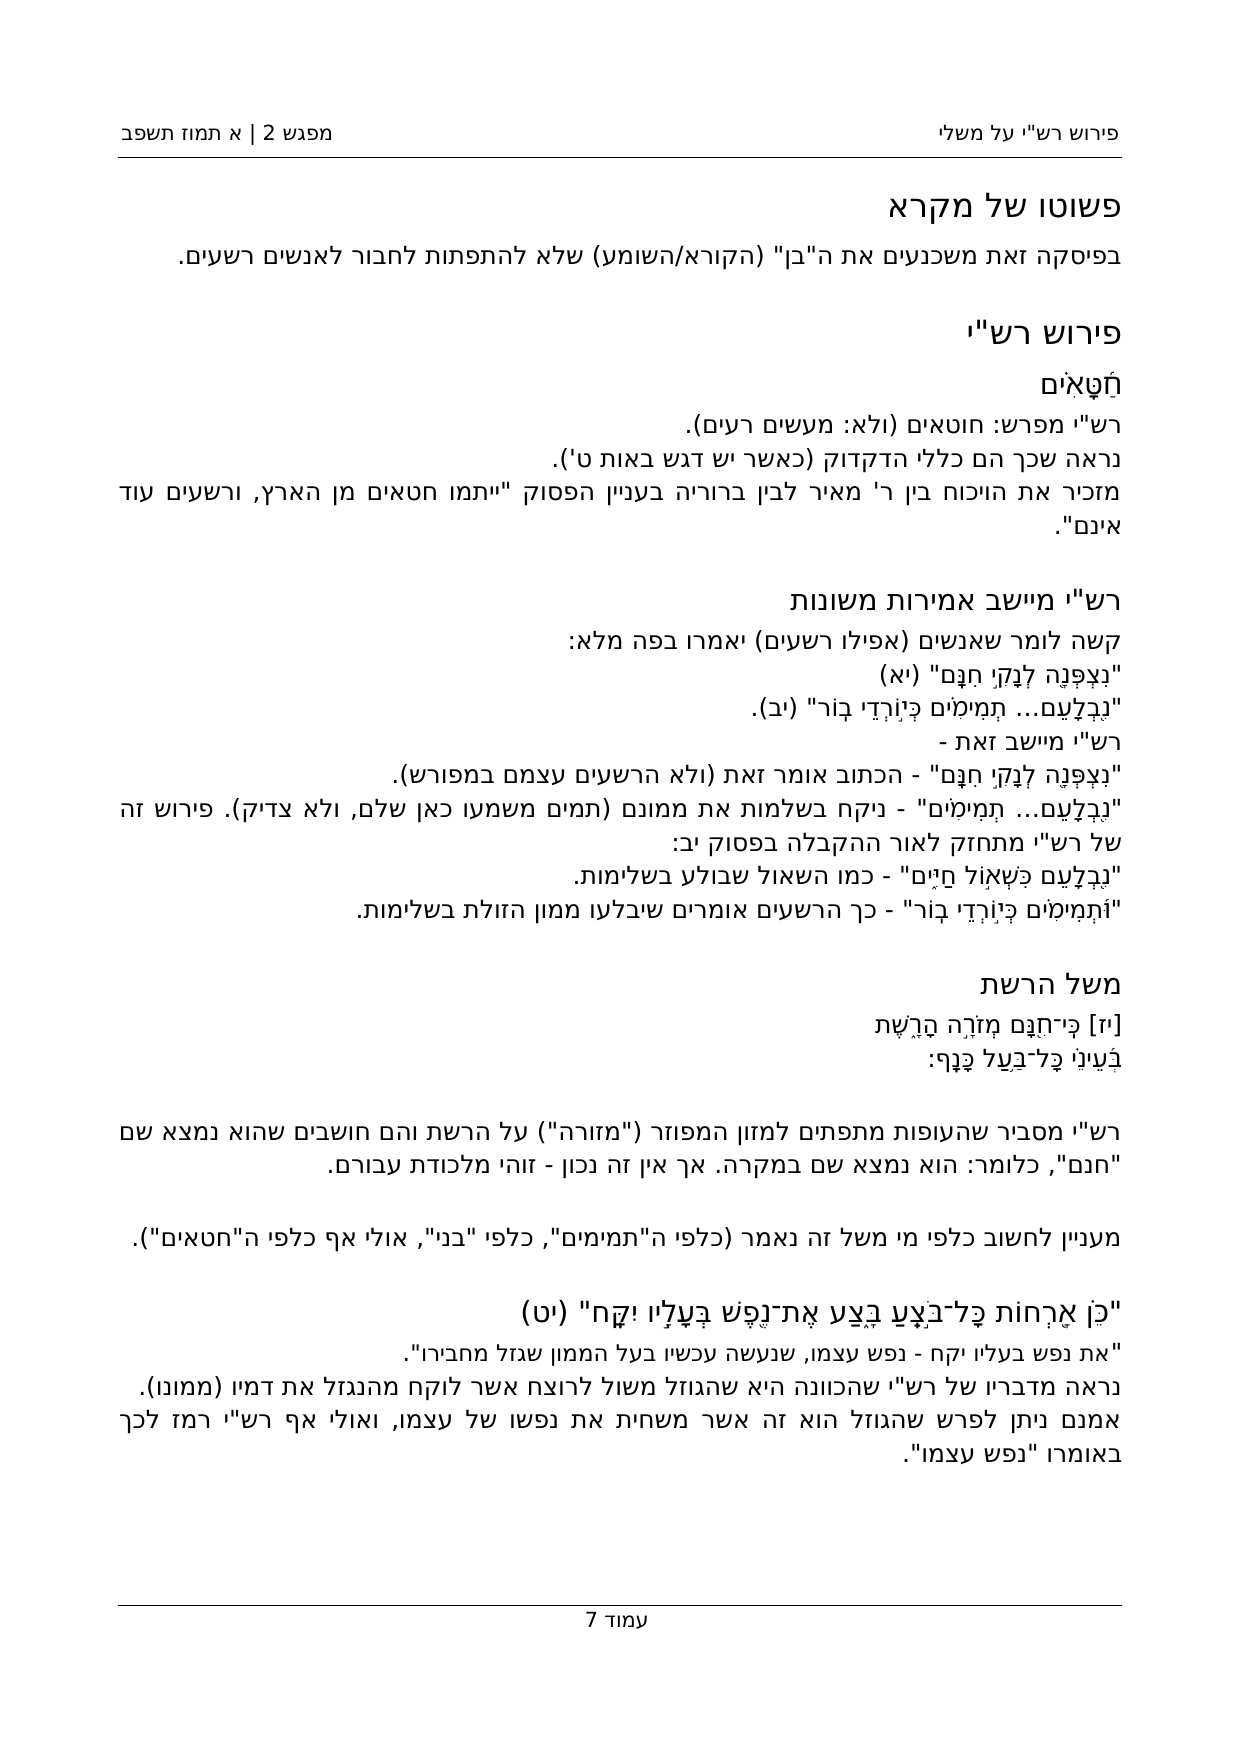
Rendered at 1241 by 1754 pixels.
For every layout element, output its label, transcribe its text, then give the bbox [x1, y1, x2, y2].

text "את נפש בעליו יקח - נפש עצמו, שנעשה עכשיו בעל הממון שגזל מחבירו". [118, 1339, 1122, 1368]
text מזכיר את הויכוח בין ר' מאיר לבין ברוריה בעניין הפסוק "ייתמו חטאים מן הארץ, ורשעים עוד אינם". [118, 477, 1122, 540]
text חַ֝טָּאִ֗ים [118, 367, 1122, 401]
text "͏נִ֭בְלָעֵם… תְמִימִ֗ים" - ניקח בשלמות את ממונם (תמים משמעו כאן שלם, ולא צדיק). פירוש זה של רש"י מתחזק לאור ההקבלה בפסוק יב: [118, 794, 1122, 857]
text נראה שכך הם כללי הדקדוק (כאשר יש דגש באות ט'). [118, 444, 1122, 473]
text "נִ֭בְלָעֵם כִּשְׁא֣וֹל חַיִּ֑ים" - כמו השאול שבולע בשלימות. [118, 861, 1122, 891]
text מעניין לחשוב כלפי מי משל זה נאמר (כלפי ה"תמימים", כלפי "בני", אולי אף כלפי ה"חטאים"). [118, 1223, 1122, 1252]
text פירוש רש"י [118, 313, 1122, 352]
text "כֵּ֗ן אָ֭רְחוֹת כָּל־בֹּ֣צֵֽעַ בָּ֑צַע אֶת־נֶ֖פֶשׁ בְּעָלָ֣יו יִקָּֽח" (יט) [118, 1296, 1122, 1330]
text "וּ֝תְמִימִ֗ים כְּי֣וֹרְדֵי בֽוֹר" - כך הרשעים אומרים שיבלעו ממון הזולת בשלימות. [118, 895, 1122, 924]
text קשה לומר שאנשים (אפילו רשעים) יאמרו בפה מלא: [118, 627, 1122, 656]
text "נִצְפְּנָ֖ה לְנָקִ֣י חִנָּֽם" (יא) [118, 660, 1122, 689]
text רש"י מפרש: חוטאים (ולא: מעשים רעים). [118, 410, 1122, 439]
text "נִצְפְּנָ֖ה לְנָקִ֣י חִנָּֽם" - הכתוב אומר זאת (ולא הרשעים עצמם במפורש). [118, 761, 1122, 790]
text "͏נִ֭בְלָעֵם… תְמִימִ֗ים כְּי֣וֹרְדֵי בֽוֹר" (יב). [118, 694, 1122, 723]
text פשוטו של מקרא [118, 187, 1122, 226]
text רש"י מיישב אמירות משונות [118, 584, 1122, 618]
text בפיסקה זאת משכנעים את ה"בן" (הקורא/השומע) שלא להתפתות לחבור לאנשים רשעים. [118, 241, 1122, 270]
text רש"י מסביר שהעופות מתפתים למזון המפוזר ("מזורה") על הרשת והם חושבים שהוא נמצא שם "חנם", כלומר: הוא נמצא שם במקרה. אך אין זה נכון - זוהי מלכודת עבורם. [118, 1117, 1122, 1179]
text רש"י מיישב זאת - [118, 727, 1122, 756]
text נראה מדבריו של רש"י שהכוונה היא שהגוזל משול לרוצח אשר לוקח מהנגזל את דמיו (ממונו). [118, 1372, 1122, 1401]
text [יז] כִּֽי־חִ֭נָּם מְזֹרָ֣ה הָרָ֑שֶׁת [118, 1011, 1122, 1040]
text משל הרשת [118, 968, 1122, 1002]
text אמנם ניתן לפרש שהגוזל הוא זה אשר משחית את נפשו של עצמו, ואולי אף רש"י רמז לכך באומרו "נפש עצמו". [118, 1406, 1122, 1468]
text בְּ֝עֵינֵ֗י כָּל־בַּ֥עַל כָּנָֽף: [118, 1044, 1122, 1073]
